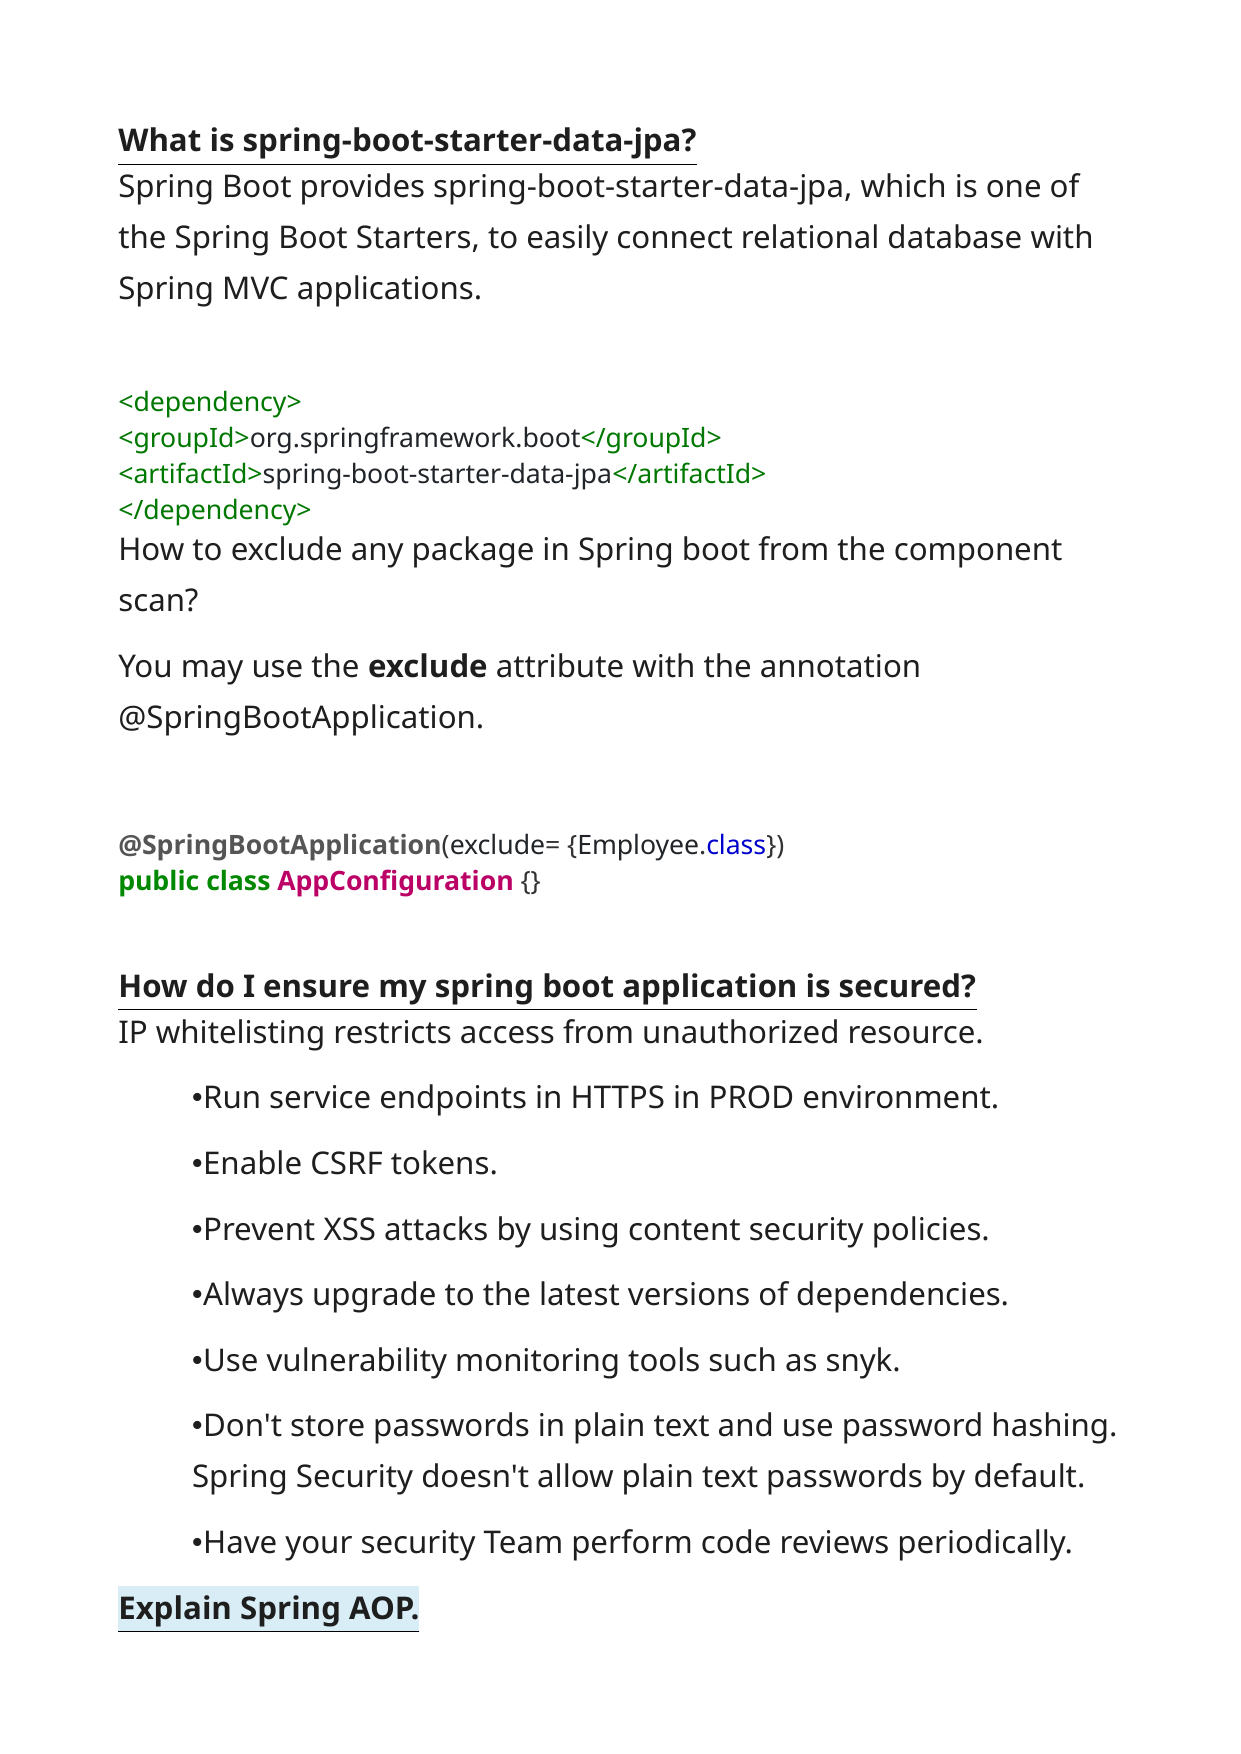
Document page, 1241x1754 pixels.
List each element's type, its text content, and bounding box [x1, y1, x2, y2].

list Always upgrade to the latest versions of dependencies. [118, 1272, 1122, 1315]
text How to exclude any package in Spring boot from the component scan? [118, 527, 1122, 621]
list Don't store passwords in plain text and use password hashing. Spring Security doesn't allow plain text passwords by default. [118, 1403, 1122, 1497]
list Enable CSRF tokens. [118, 1141, 1122, 1183]
list Use vulnerability monitoring tools such as snyk. [118, 1338, 1122, 1380]
list Run service endpoints in HTTPS in PROD environment. [118, 1075, 1122, 1118]
text IP whitelisting restricts access from unauthorized resource. [118, 1009, 1122, 1052]
text @SpringBootApplication(exclude= {Employee.class}) [118, 826, 1122, 862]
list Have your security Team perform code reviews periodically. [118, 1520, 1122, 1563]
text What is spring-boot-starter-data-jpa? [118, 118, 1122, 164]
text public class AppConfiguration {} [118, 862, 1122, 898]
list Prevent XSS attacks by using content security policies. [118, 1206, 1122, 1249]
text <dependency> [118, 382, 1122, 419]
text <artifactId>spring-boot-starter-data-jpa</artifactId> [118, 455, 1122, 491]
text Spring Boot provides spring-boot-starter-data-jpa, which is one of the Spring Boot Starters, to easily connect relational database with Spring MVC applications. [118, 164, 1122, 308]
text How do I ensure my spring boot application is secured? [118, 964, 1122, 1009]
text </dependency> [118, 491, 1122, 527]
text You may use the exclude attribute with the annotation @SpringBootApplication. [118, 644, 1122, 737]
text Explain Spring AOP. [118, 1586, 1122, 1631]
text <groupId>org.springframework.boot</groupId> [118, 419, 1122, 455]
